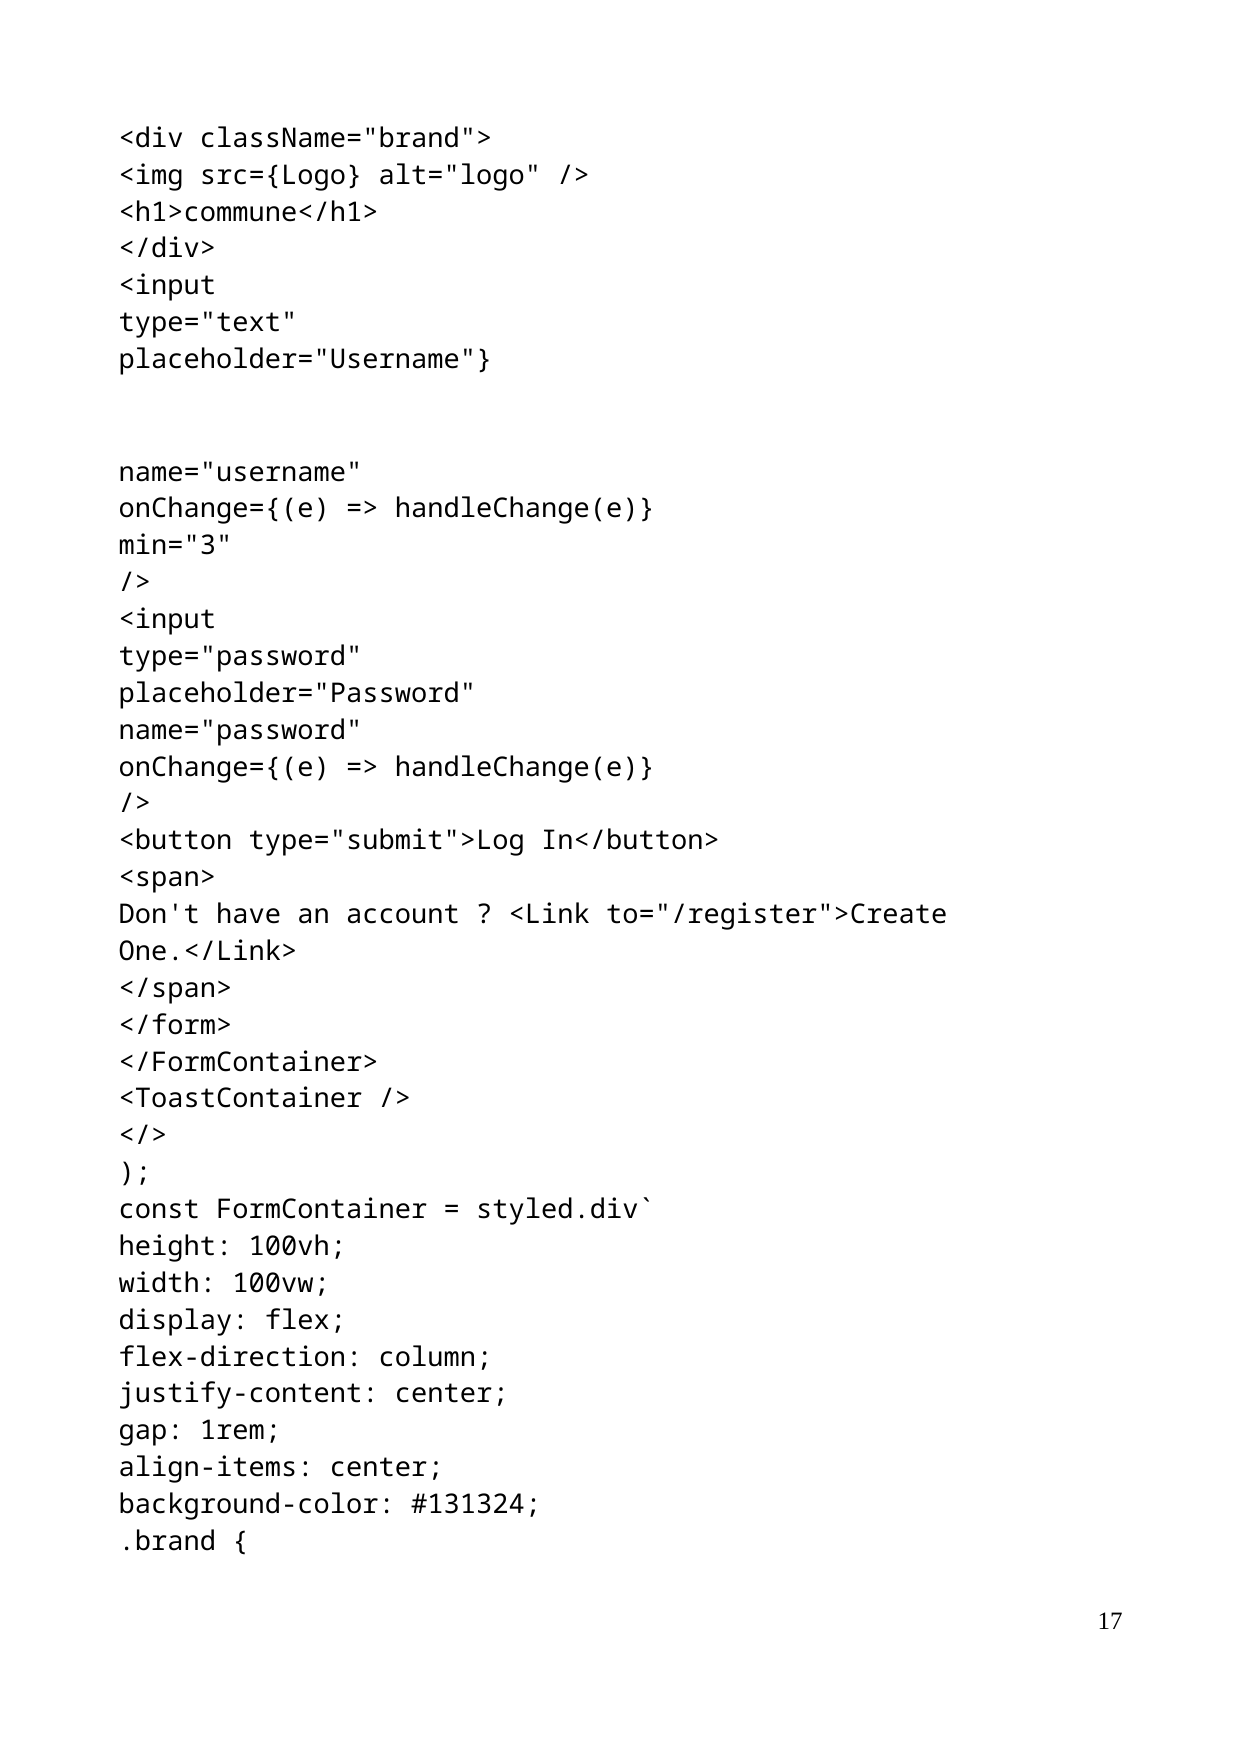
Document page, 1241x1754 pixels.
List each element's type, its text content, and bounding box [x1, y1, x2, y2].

text onChange={(e) => handleChange(e)} [118, 747, 1122, 784]
text <img src={Logo} alt="logo" /> [118, 155, 1122, 192]
text gap: 1rem; [118, 1411, 1122, 1448]
text </div> [118, 229, 1122, 266]
text flex-direction: column; [118, 1337, 1122, 1374]
text </> [118, 1116, 1122, 1153]
text <h1>commune</h1> [118, 192, 1122, 229]
text background-color: #131324; [118, 1484, 1122, 1521]
text height: 100vh; [118, 1226, 1122, 1263]
text align-items: center; [118, 1448, 1122, 1484]
text </form> [118, 1005, 1122, 1042]
text </span> [118, 968, 1122, 1005]
text </FormContainer> [118, 1042, 1122, 1079]
text name="password" [118, 710, 1122, 747]
text <input [118, 266, 1122, 303]
text ); [118, 1153, 1122, 1189]
text placeholder="Password" [118, 673, 1122, 710]
text Don't have an account ? <Link to="/register">Create One.</Link> [118, 894, 1122, 968]
text onChange={(e) => handleChange(e)} [118, 489, 1122, 526]
text width: 100vw; [118, 1263, 1122, 1300]
text /> [118, 784, 1122, 821]
text <div className="brand"> [118, 118, 1122, 155]
text type="text" [118, 303, 1122, 339]
text min="3" [118, 526, 1122, 563]
text /> [118, 563, 1122, 599]
text <ToastContainer /> [118, 1079, 1122, 1116]
text name="username" [118, 452, 1122, 489]
text justify-content: center; [118, 1374, 1122, 1411]
text type="password" [118, 636, 1122, 673]
text <input [118, 599, 1122, 636]
text const FormContainer = styled.div` [118, 1189, 1122, 1226]
text <span> [118, 858, 1122, 894]
text placeholder="Username"} [118, 339, 1122, 376]
text .brand { [118, 1521, 1122, 1558]
text <button type="submit">Log In</button> [118, 821, 1122, 858]
text display: flex; [118, 1300, 1122, 1337]
